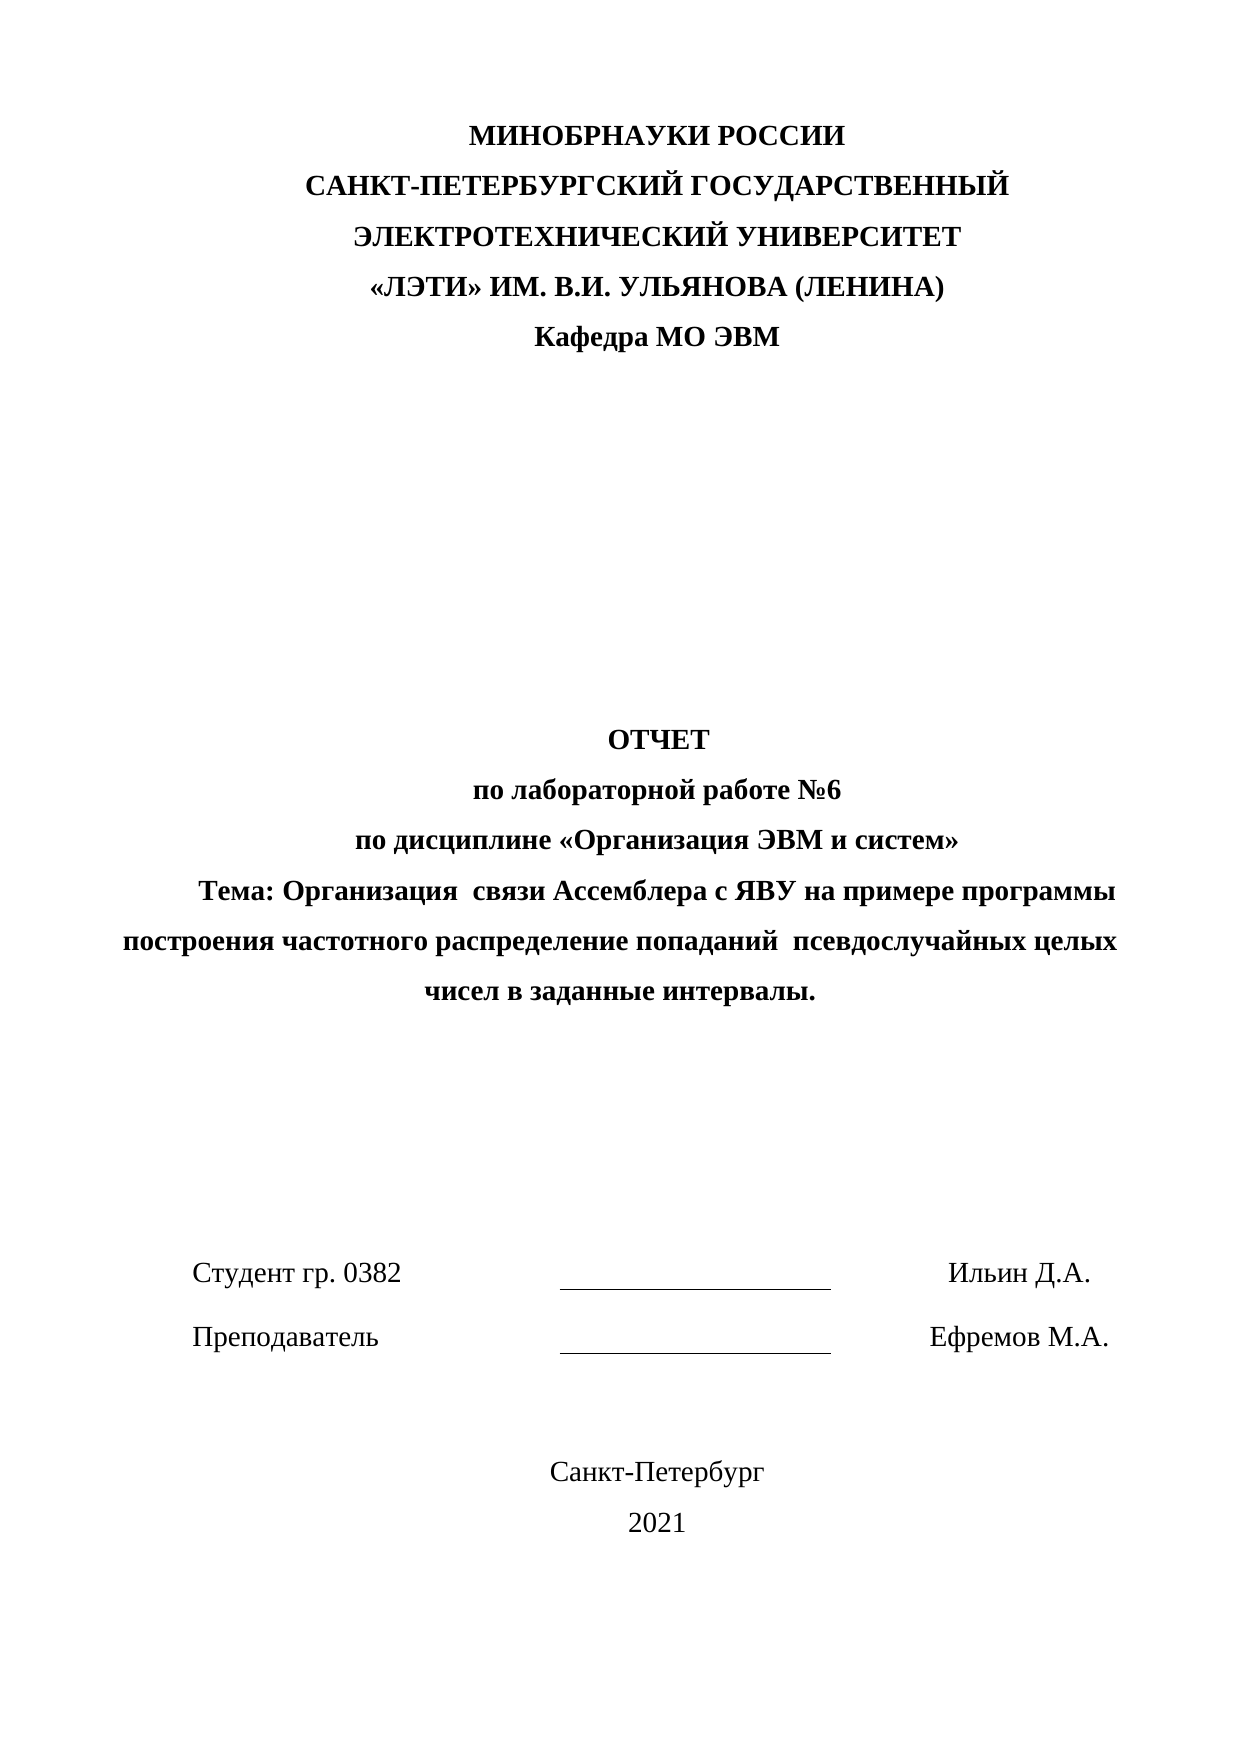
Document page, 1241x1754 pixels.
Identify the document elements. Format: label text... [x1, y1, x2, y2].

table_header Студент гр. 0382 [107, 1225, 559, 1289]
text 2021 [118, 1505, 1122, 1538]
table_cell [560, 1290, 831, 1353]
text «ЛЭТИ» ИМ. В.И. УЛЬЯНОВА (ЛЕНИНА) [118, 269, 1122, 303]
text МИНОБРНАУКИ РОССИИ [118, 118, 1122, 152]
text ЭЛЕКТРОТЕХНИЧЕСКИЙ УНИВЕРСИТЕТ [118, 219, 1122, 252]
table_cell Ефремов М.А. [831, 1289, 1133, 1353]
table_header Ильин Д.А. [831, 1225, 1133, 1289]
text по лабораторной работе №6 [118, 772, 1122, 806]
text Санкт-Петербург [118, 1454, 1122, 1488]
text Тема: Организация связи Ассемблера с ЯВУ на примере программы построения частотного распределение попаданий псевдослучайных целых чисел в заданные интервалы. [118, 873, 1122, 1007]
text САНКТ-ПЕТЕРБУРГСКИЙ ГОСУДАРСТВЕННЫЙ [118, 168, 1122, 202]
text по дисциплине «Организация ЭВМ и систем» [118, 822, 1122, 856]
table_cell Преподаватель [107, 1289, 559, 1353]
text ОТЧЕТ [118, 722, 1122, 755]
text Кафедра МО ЭВМ [118, 319, 1122, 353]
table_header [560, 1225, 831, 1289]
